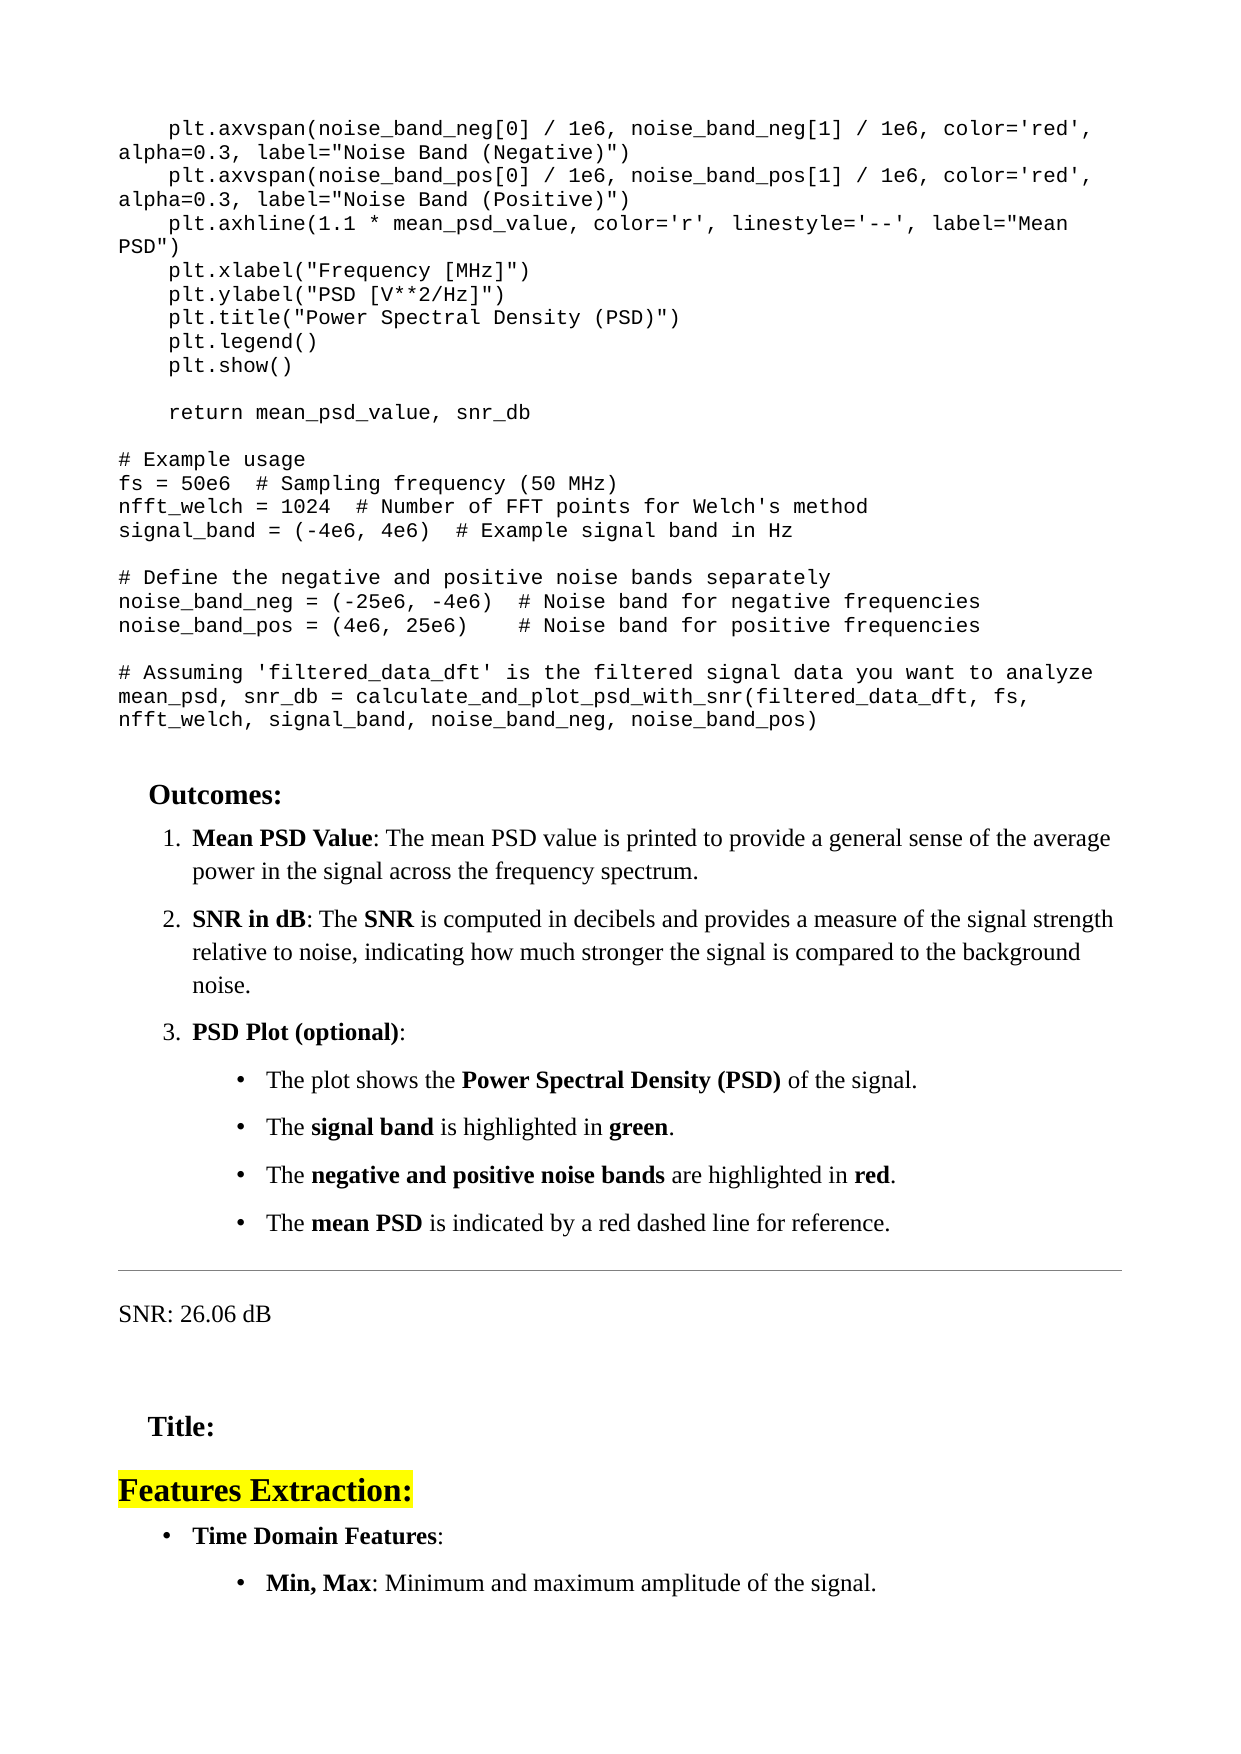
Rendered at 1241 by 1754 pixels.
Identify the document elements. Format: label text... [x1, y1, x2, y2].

text plt.axvspan(noise_band_pos[0] / 1e6, noise_band_pos[1] / 1e6, color='red', alpha=0.3, label="Noise Band (Positive)") [118, 165, 1122, 213]
list SNR in dB: The SNR is computed in decibels and provides a measure of the signal strength relative to noise, indicating how much stronger the signal is compared to the background noise. [162, 904, 1122, 998]
list PSD Plot (optional): [162, 1017, 1122, 1046]
list The mean PSD is indicated by a red dashed line for reference. [236, 1208, 1122, 1236]
list Mean PSD Value: The mean PSD value is printed to provide a general sense of the average power in the signal across the frequency spectrum. [162, 823, 1122, 885]
list Time Domain Features: [162, 1521, 1122, 1549]
list The signal band is highlighted in green. [236, 1112, 1122, 1141]
text noise_band_pos = (4e6, 25e6) # Noise band for positive frequencies [118, 615, 1122, 638]
text plt.xlabel("Frequency [MHz]") [118, 260, 1122, 284]
text plt.show() [118, 354, 1122, 378]
text plt.title("Power Spectral Density (PSD)") [118, 307, 1122, 331]
text plt.legend() [118, 331, 1122, 354]
text plt.axhline(1.1 * mean_psd_value, color='r', linestyle='--', label="Mean PSD") [118, 213, 1122, 260]
subtitle ✅ Outcomes: [118, 777, 1122, 811]
text # Define the negative and positive noise bands separately [118, 567, 1122, 591]
text fs = 50e6 # Sampling frequency (50 MHz) [118, 473, 1122, 496]
text SNR: 26.06 dB [118, 1299, 1122, 1328]
text signal_band = (-4e6, 4e6) # Example signal band in Hz [118, 520, 1122, 544]
text # Example usage [118, 449, 1122, 473]
list Min, Max: Minimum and maximum amplitude of the signal. [236, 1568, 1122, 1597]
text noise_band_neg = (-25e6, -4e6) # Noise band for negative frequencies [118, 591, 1122, 615]
list The plot shows the Power Spectral Density (PSD) of the signal. [236, 1065, 1122, 1094]
text mean_psd, snr_db = calculate_and_plot_psd_with_snr(filtered_data_dft, fs, nfft_welch, signal_band, noise_band_neg, noise_band_pos) [118, 686, 1122, 733]
text return mean_psd_value, snr_db [118, 402, 1122, 426]
text plt.axvspan(noise_band_neg[0] / 1e6, noise_band_neg[1] / 1e6, color='red', alpha=0.3, label="Noise Band (Negative)") [118, 118, 1122, 165]
subtitle 📄 Title: [118, 1409, 1122, 1443]
text nfft_welch = 1024 # Number of FFT points for Welch's method [118, 496, 1122, 520]
subtitle Features Extraction: [118, 1470, 1122, 1508]
list The negative and positive noise bands are highlighted in red. [236, 1160, 1122, 1189]
text plt.ylabel("PSD [V**2/Hz]") [118, 284, 1122, 307]
text # Assuming 'filtered_data_dft' is the filtered signal data you want to analyze [118, 662, 1122, 686]
